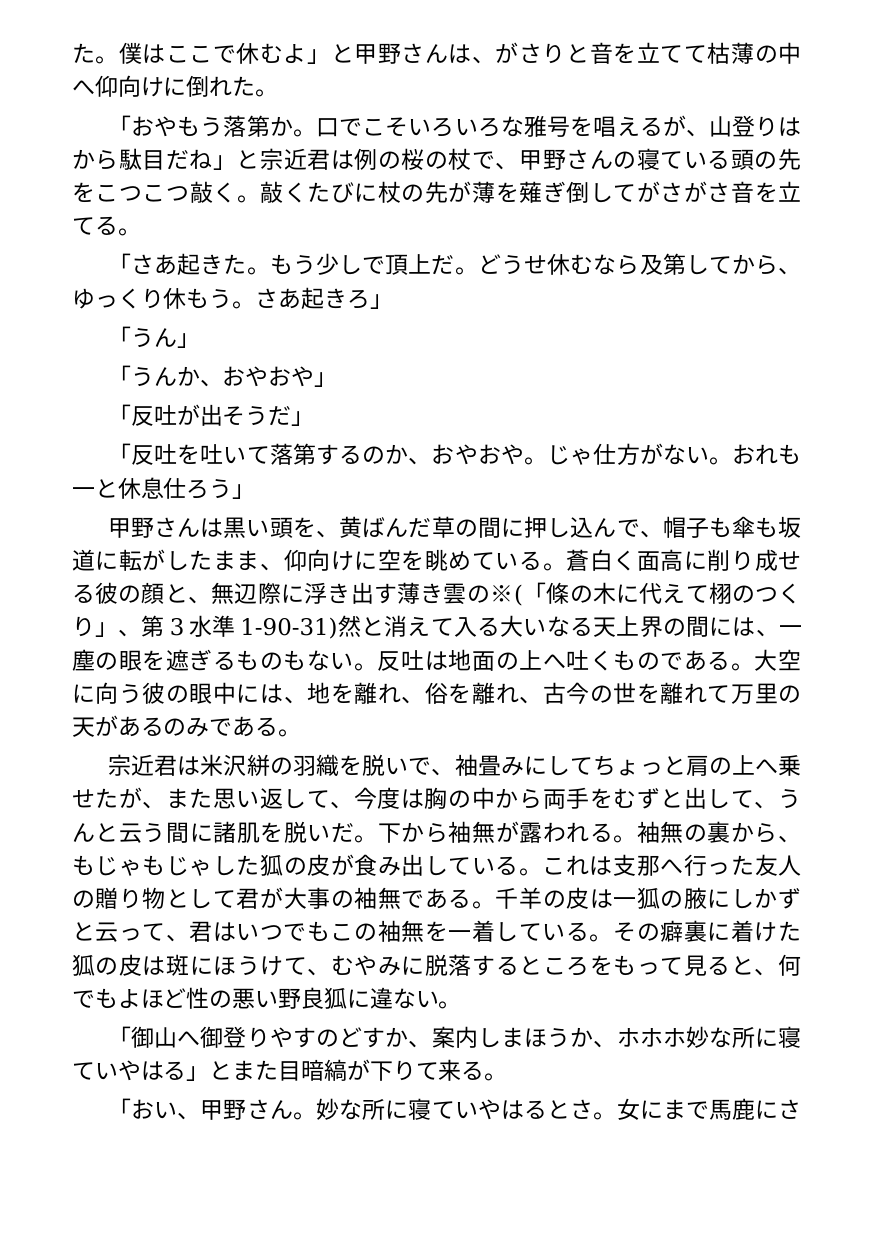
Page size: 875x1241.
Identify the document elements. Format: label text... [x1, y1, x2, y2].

text 「反吐を吐いて落第するのか、おやおや。じゃ仕方がない。おれも一と休息仕ろう」 [72, 437, 802, 504]
text 甲野さんは黒い頭を、黄ばんだ草の間に押し込んで、帽子も傘も坂道に転がしたまま、仰向けに空を眺めている。蒼白く面高に削り成せる彼の顔と、無辺際に浮き出す薄き雲の※(「條の木に代えて栩のつくり」、第3水準1-90-31)然と消えて入る大いなる天上界の間には、一塵の眼を遮ぎるものもない。反吐は地面の上へ吐くものである。大空に向う彼の眼中には、地を離れ、俗を離れ、古今の世を離れて万里の天があるのみである。 [72, 509, 802, 742]
text 宗近君は米沢絣の羽織を脱いで、袖畳みにしてちょっと肩の上へ乗せたが、また思い返して、今度は胸の中から両手をむずと出して、うんと云う間に諸肌を脱いだ。下から袖無が露われる。袖無の裏から、もじゃもじゃした狐の皮が食み出している。これは支那へ行った友人の贈り物として君が大事の袖無である。千羊の皮は一狐の腋にしかずと云って、君はいつでもこの袖無を一着している。その癖裏に着けた狐の皮は斑にほうけて、むやみに脱落するところをもって見ると、何でもよほど性の悪い野良狐に違ない。 [72, 748, 802, 1014]
text 「うん」 [72, 320, 802, 353]
text 「さあ起きた。もう少しで頂上だ。どうせ休むなら及第してから、ゆっくり休もう。さあ起きろ」 [72, 247, 802, 314]
text 「御山へ御登りやすのどすか、案内しまほうか、ホホホ妙な所に寝ていやはる」とまた目暗縞が下りて来る。 [72, 1020, 802, 1086]
text 「おやもう落第か。口でこそいろいろな雅号を唱えるが、山登りはから駄目だね」と宗近君は例の桜の杖で、甲野さんの寝ている頭の先をこつこつ敲く。敲くたびに杖の先が薄を薙ぎ倒してがさがさ音を立てる。 [72, 108, 802, 241]
text 「うんか、おやおや」 [72, 359, 802, 392]
text 「反吐が出そうだ」 [72, 398, 802, 431]
text た。僕はここで休むよ」と甲野さんは、がさりと音を立てて枯薄の中へ仰向けに倒れた。 [72, 36, 802, 102]
text 「おい、甲野さん。妙な所に寝ていやはるとさ。女にまで馬鹿にさ [72, 1092, 802, 1126]
